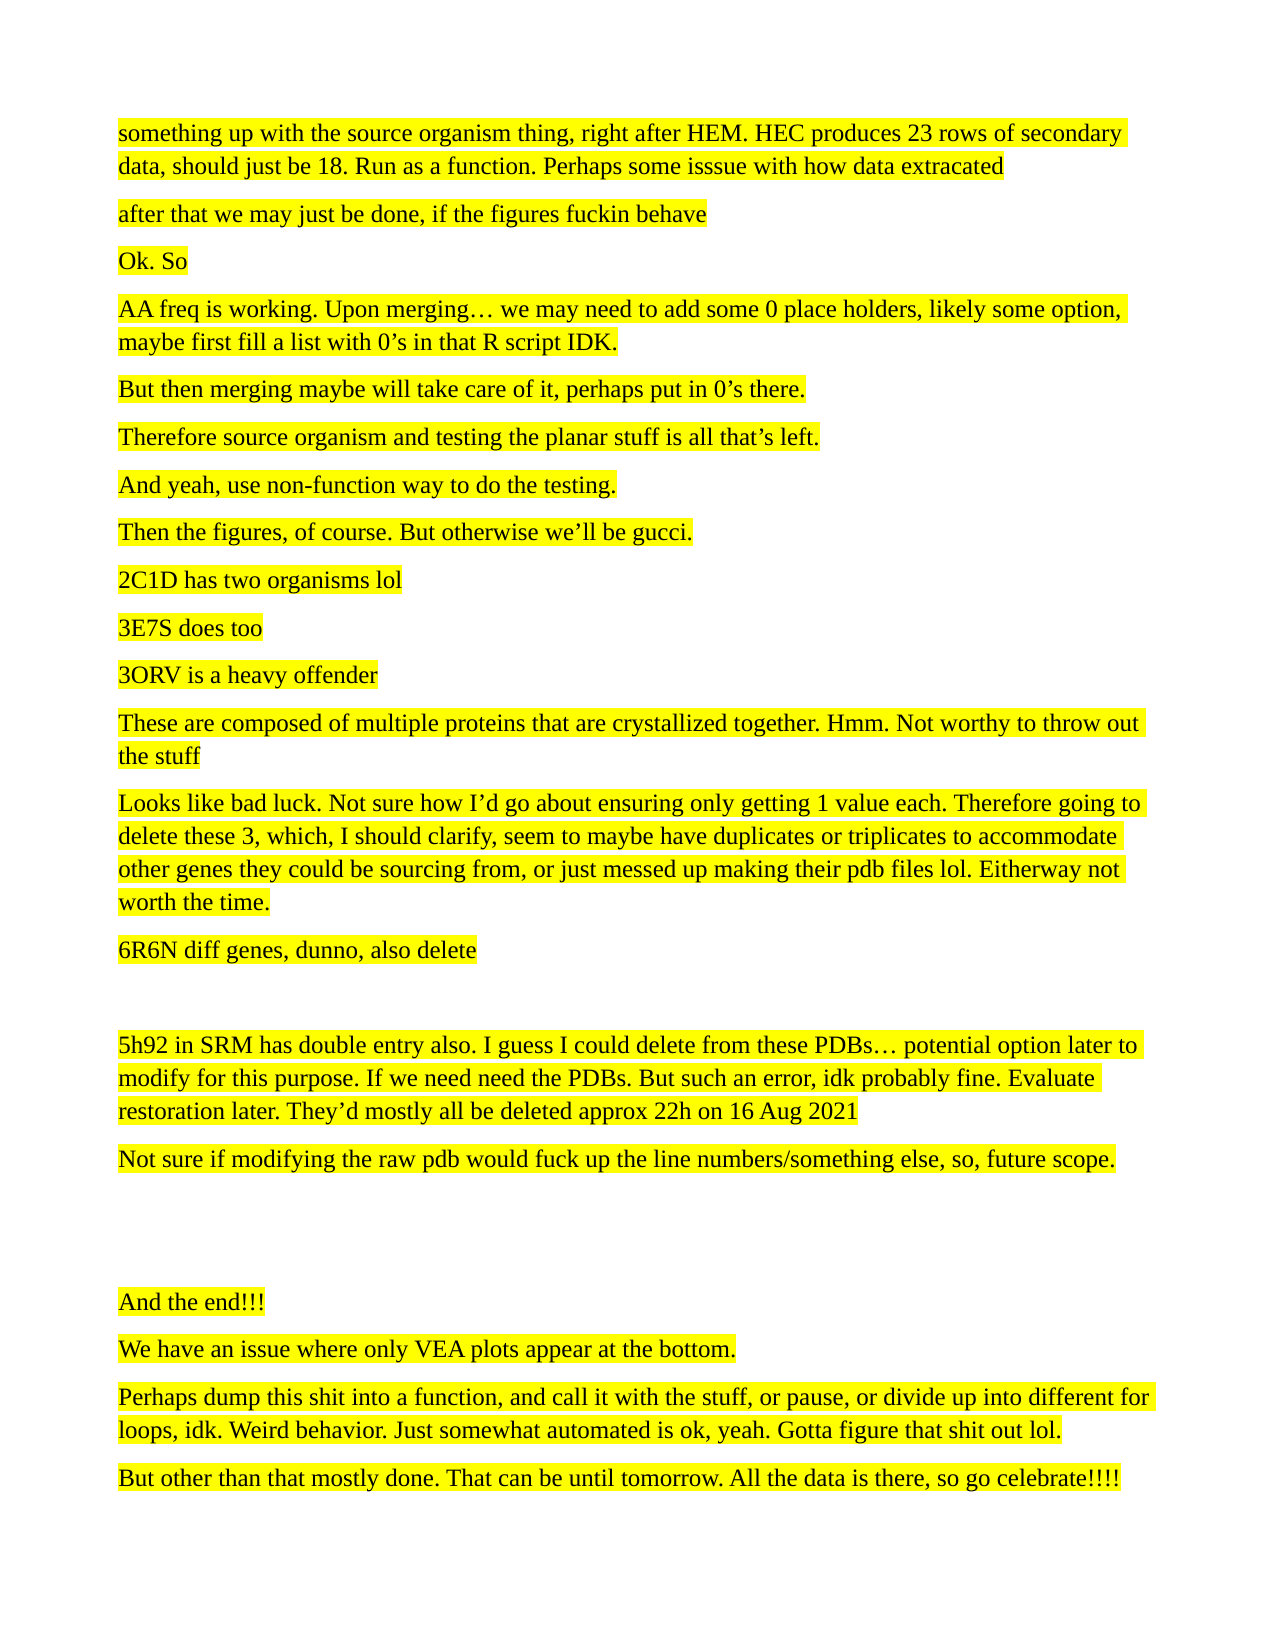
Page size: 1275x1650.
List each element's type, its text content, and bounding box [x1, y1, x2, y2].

text 2C1D has two organisms lol [118, 565, 1157, 594]
text 6R6N diff genes, dunno, also delete [118, 935, 1157, 964]
text Therefore source organism and testing the planar stuff is all that’s left. [118, 422, 1157, 451]
text But then merging maybe will take care of it, perhaps put in 0’s there. [118, 374, 1157, 403]
text And yeah, use non-function way to do the testing. [118, 470, 1157, 498]
text 3ORV is a heavy offender [118, 660, 1157, 689]
text Then the figures, of course. But otherwise we’ll be gucci. [118, 517, 1157, 546]
text Perhaps dump this shit into a function, and call it with the stuff, or pause, or divide up into different for loops, idk. Weird behavior. Just somewhat automated is ok, yeah. Gotta figure that shit out lol. [118, 1382, 1157, 1444]
text 5h92 in SRM has double entry also. I guess I could delete from these PDBs… potential option later to modify for this purpose. If we need need the PDBs. But such an error, idk probably fine. Evaluate restoration later. They’d mostly all be deleted approx 22h on 16 Aug 2021 [118, 1030, 1157, 1125]
text We have an issue where only VEA plots appear at the bottom. [118, 1334, 1157, 1363]
text AA freq is working. Upon merging… we may need to add some 0 place holders, likely some option, maybe first fill a list with 0’s in that R script IDK. [118, 294, 1157, 356]
text Looks like bad luck. Not sure how I’d go about ensuring only getting 1 value each. Therefore going to delete these 3, which, I should clarify, seem to maybe have duplicates or triplicates to accommodate other genes they could be sourcing from, or just messed up making their pdb files lol. Eitherway not worth the time. [118, 788, 1157, 916]
text after that we may just be done, if the figures fuckin behave [118, 199, 1157, 227]
text 3E7S does too [118, 613, 1157, 641]
text And the end!!! [118, 1287, 1157, 1316]
text These are composed of multiple proteins that are crystallized together. Hmm. Not worthy to throw out the stuff [118, 708, 1157, 769]
text something up with the source organism thing, right after HEM. HEC produces 23 rows of secondary data, should just be 18. Run as a function. Perhaps some isssue with how data extracated [118, 118, 1157, 180]
text But other than that mostly done. That can be until tomorrow. All the data is there, so go celebrate!!!! [118, 1463, 1157, 1491]
text Ok. So [118, 246, 1157, 275]
text Not sure if modifying the raw pdb would fuck up the line numbers/something else, so, future scope. [118, 1144, 1157, 1173]
